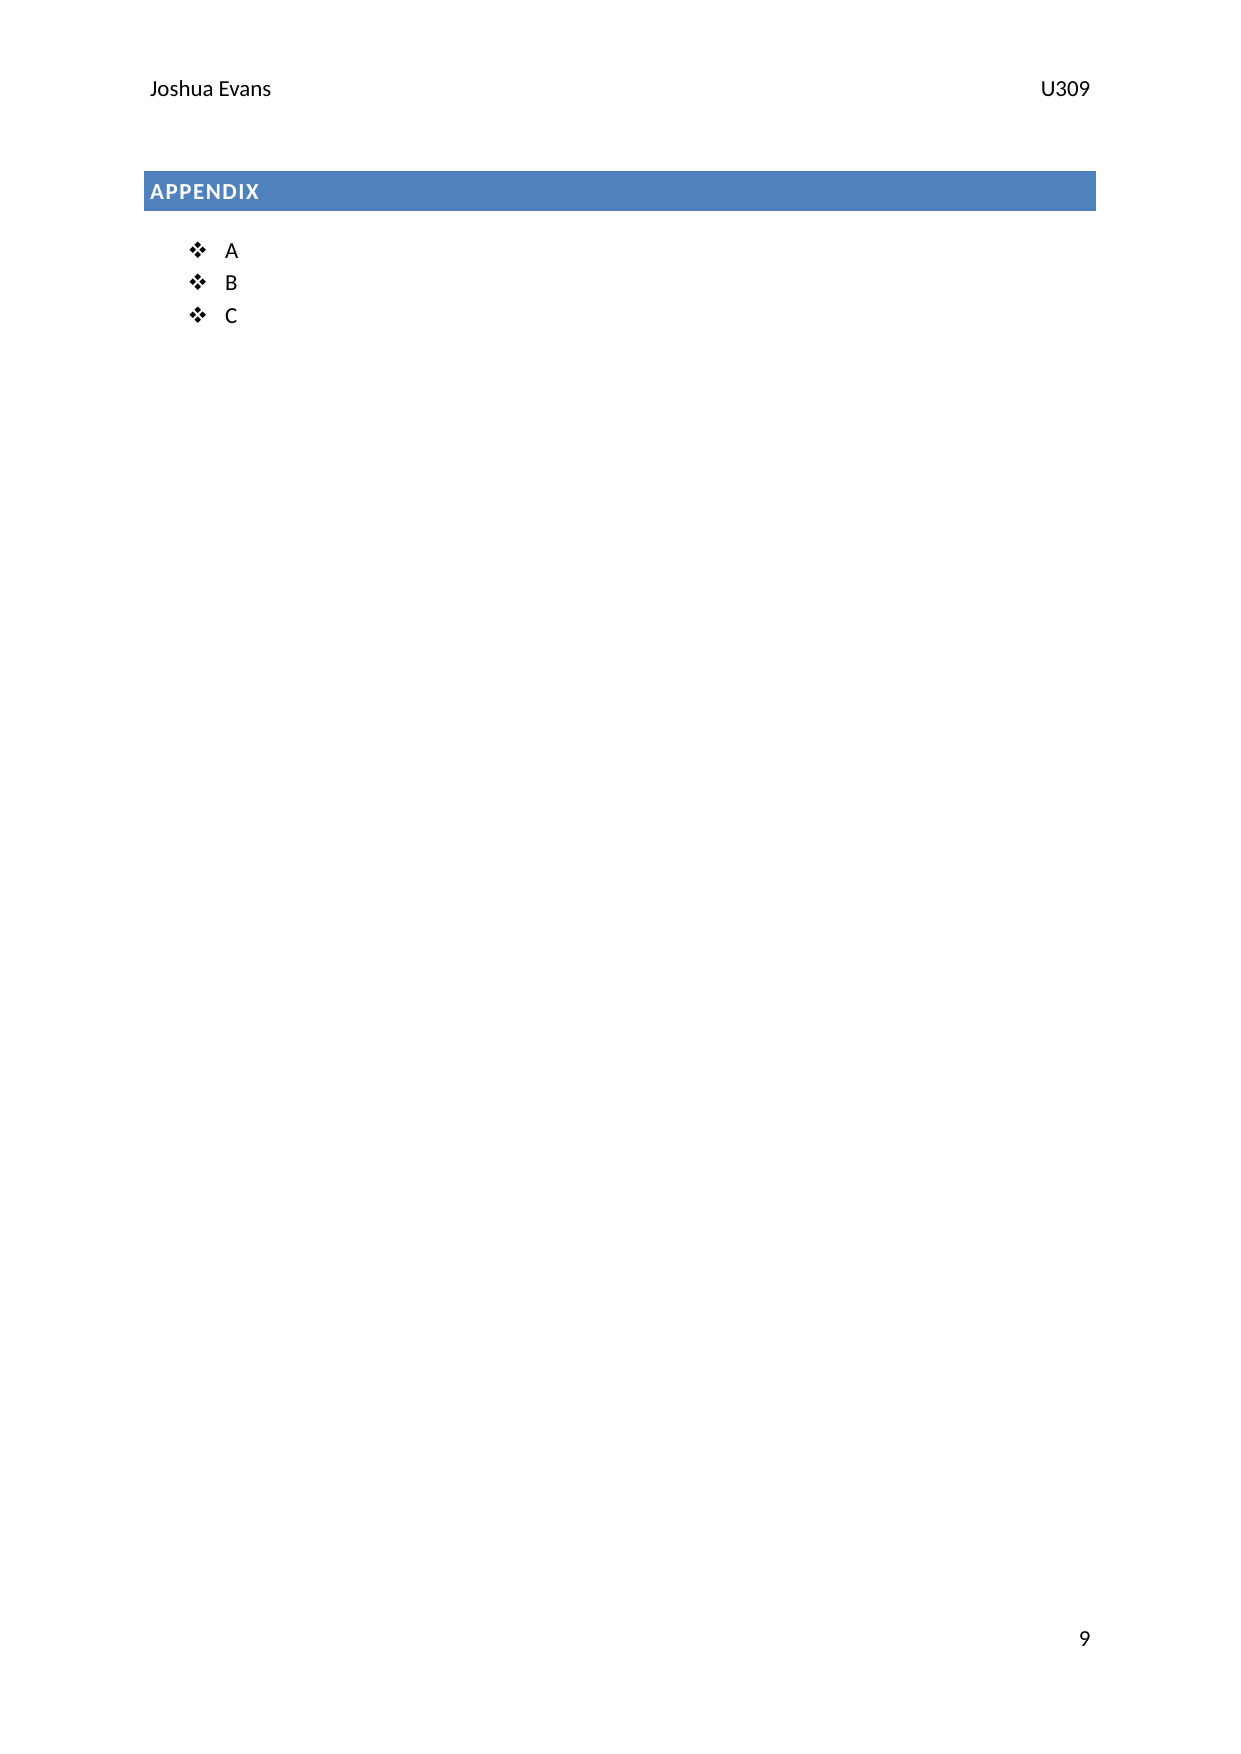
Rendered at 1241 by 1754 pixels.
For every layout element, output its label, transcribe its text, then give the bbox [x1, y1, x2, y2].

list B [187, 268, 1090, 297]
list C [187, 301, 1090, 329]
list A [187, 236, 1090, 264]
subtitle appendix [150, 177, 1090, 205]
